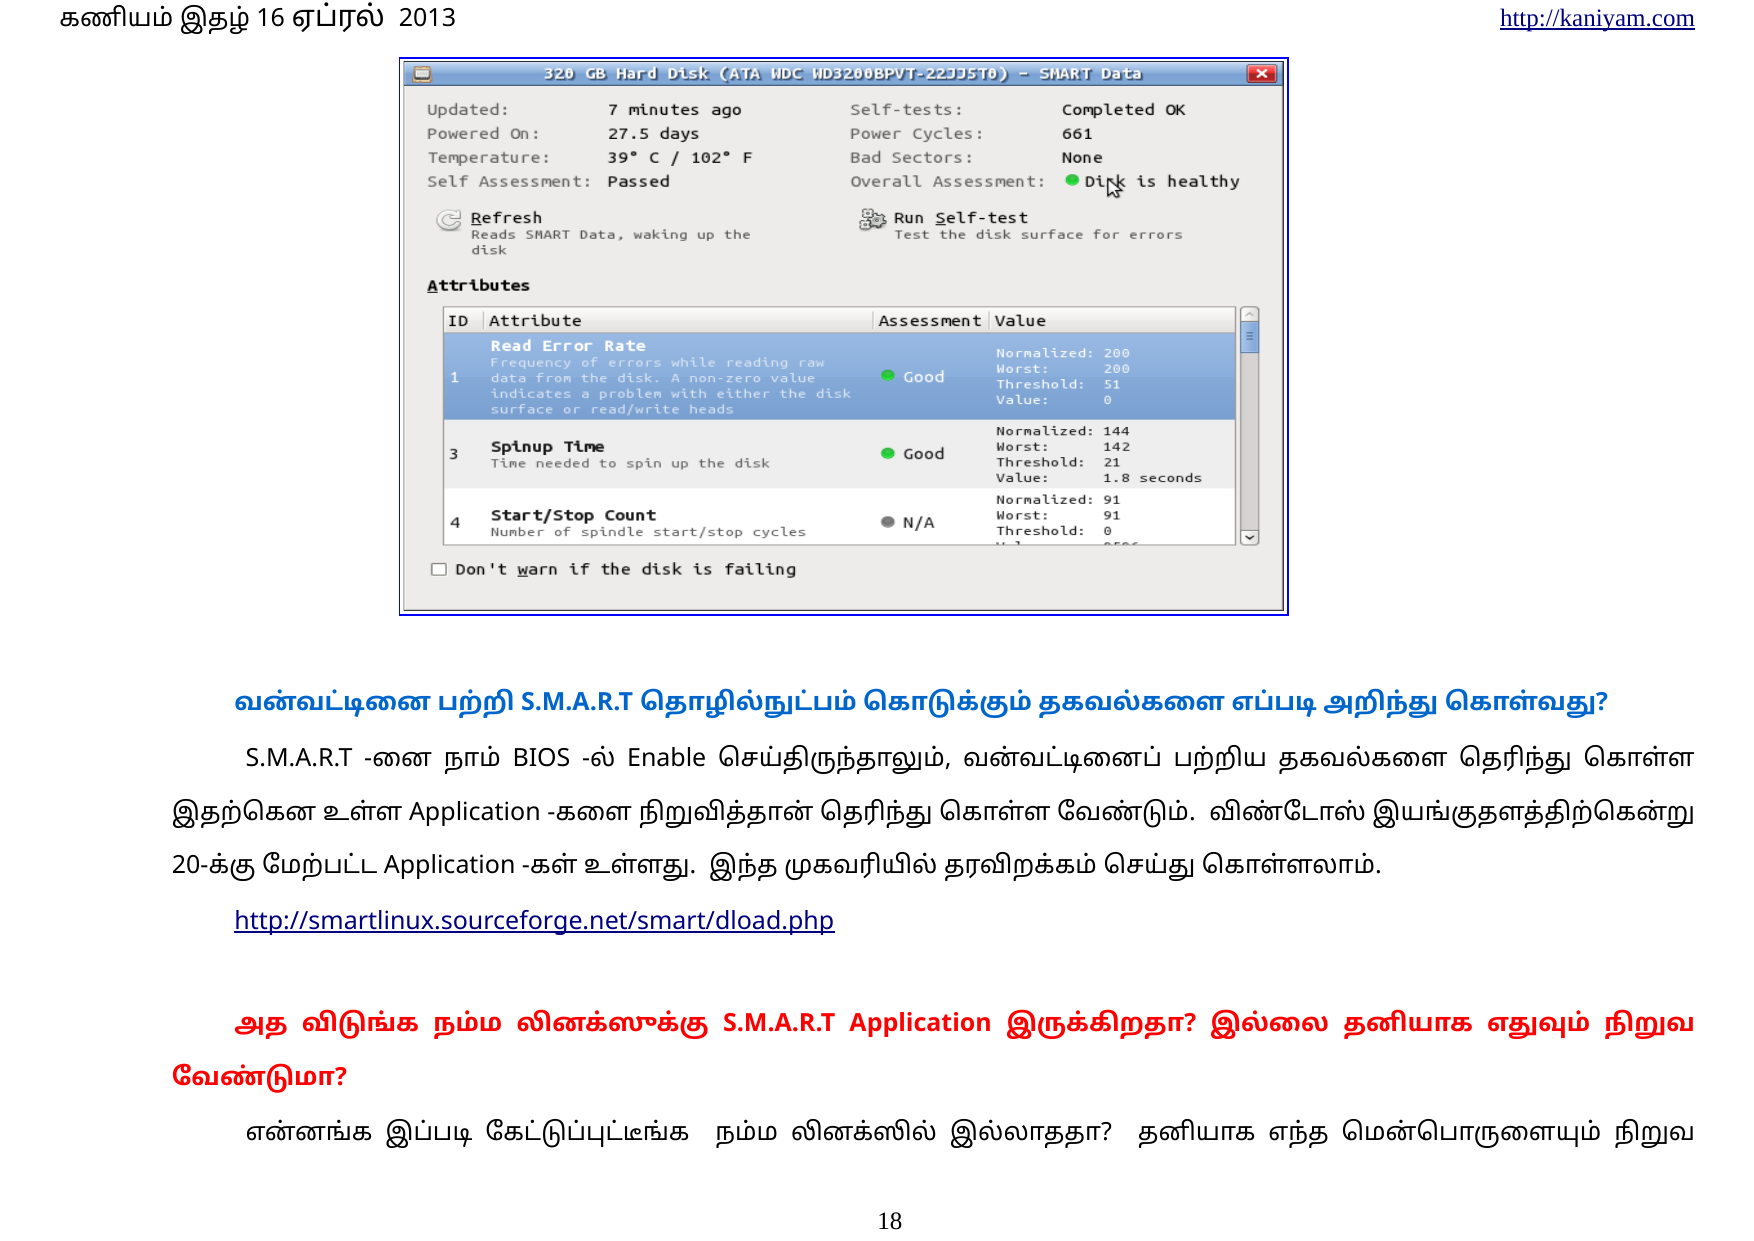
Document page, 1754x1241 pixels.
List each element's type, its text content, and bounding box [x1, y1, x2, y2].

picture [403, 61, 1284, 611]
text என்னங்க இப்படி கேட்டுப்புட்டீங்க நம்ம லினக்ஸில் இல்லாததா? தனியாக எந்த மென்பொருளையும் நிறுவ [172, 1114, 1695, 1151]
text http://smartlinux.sourceforge.net/smart/dload.php [172, 902, 1695, 937]
text அத விடுங்க நம்ம லினக்ஸுக்கு S.M.A.R.T Application இருக்கிறதா? இல்லை தனியாக எதுவும் நிறுவ வேண்டுமா? [172, 1004, 1695, 1096]
text வன்வட்டினை பற்றி S.M.A.R.T தொழில்நுட்பம் கொடுக்கும் தகவல்களை எப்படி அறிந்து கொள்வது? [172, 684, 1695, 721]
text S.M.A.R.T -னை நாம் BIOS -ல் Enable செய்திருந்தாலும், வன்வட்டினைப் பற்றிய தகவல்களை தெரிந்து கொள்ள இதற்கென உள்ள Application -களை நிறுவித்தான் தெரிந்து கொள்ள வேண்டும். விண்டோஸ் இயங்குதளத்திற்கென்று 20-க்கு மேற்பட்ட Application -கள் உள்ளது. இந்த முகவரியில் தரவிறக்கம் செய்து கொள்ளலாம். [172, 739, 1695, 884]
